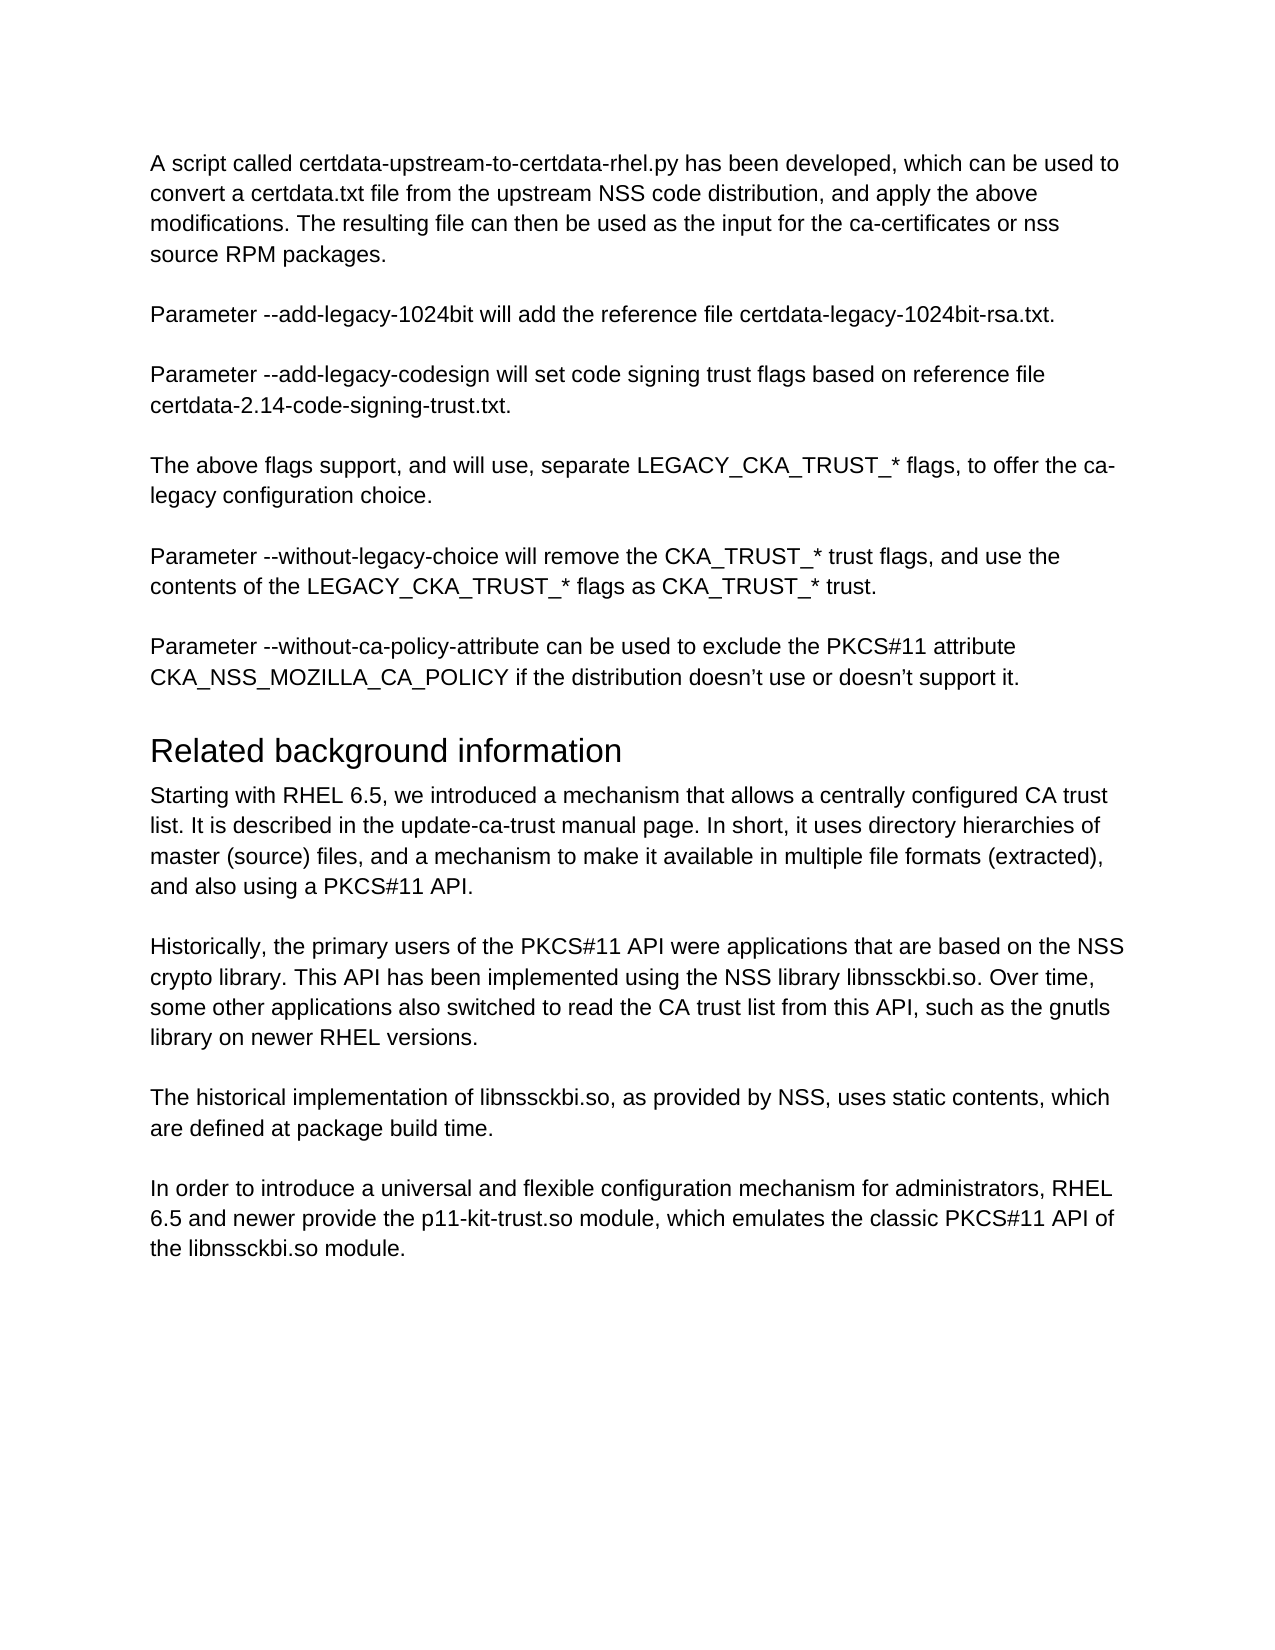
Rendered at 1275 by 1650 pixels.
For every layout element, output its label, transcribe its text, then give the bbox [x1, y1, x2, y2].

text In order to introduce a universal and flexible configuration mechanism for administrators, RHEL 6.5 and newer provide the p11-kit-trust.so module, which emulates the classic PKCS#11 API of the libnssckbi.so module. [150, 1175, 1125, 1262]
text Parameter --add-legacy-codesign will set code signing trust flags based on reference file certdata-2.14-code-signing-trust.txt. [150, 361, 1125, 418]
text Parameter --without-legacy-choice will remove the CKA_TRUST_* trust flags, and use the contents of the LEGACY_CKA_TRUST_* flags as CKA_TRUST_* trust. [150, 543, 1125, 599]
text Parameter --add-legacy-1024bit will add the reference file certdata-legacy-1024bit-rsa.txt. [150, 301, 1125, 327]
subtitle Related background information [150, 731, 1125, 770]
text Parameter --without-ca-policy-attribute can be used to exclude the PKCS#11 attribute CKA_NSS_MOZILLA_CA_POLICY if the distribution doesn’t use or doesn’t support it. [150, 633, 1125, 690]
text The above flags support, and will use, separate LEGACY_CKA_TRUST_* flags, to offer the ca-legacy configuration choice. [150, 452, 1125, 509]
text Historically, the primary users of the PKCS#11 API were applications that are based on the NSS crypto library. This API has been implemented using the NSS library libnssckbi.so. Over time, some other applications also switched to read the CA trust list from this API, such as the gnutls library on newer RHEL versions. [150, 933, 1125, 1050]
text The historical implementation of libnssckbi.so, as provided by NSS, uses static contents, which are defined at package build time. [150, 1084, 1125, 1141]
text A script called certdata-upstream-to-certdata-rhel.py has been developed, which can be used to convert a certdata.txt file from the upstream NSS code distribution, and apply the above modifications. The resulting file can then be used as the input for the ca-certificates or nss source RPM packages. [150, 150, 1125, 267]
text Starting with RHEL 6.5, we introduced a mechanism that allows a centrally configured CA trust list. It is described in the update-ca-trust manual page. In short, it uses directory hierarchies of master (source) files, and a mechanism to make it available in multiple file formats (extracted), and also using a PKCS#11 API. [150, 782, 1125, 899]
